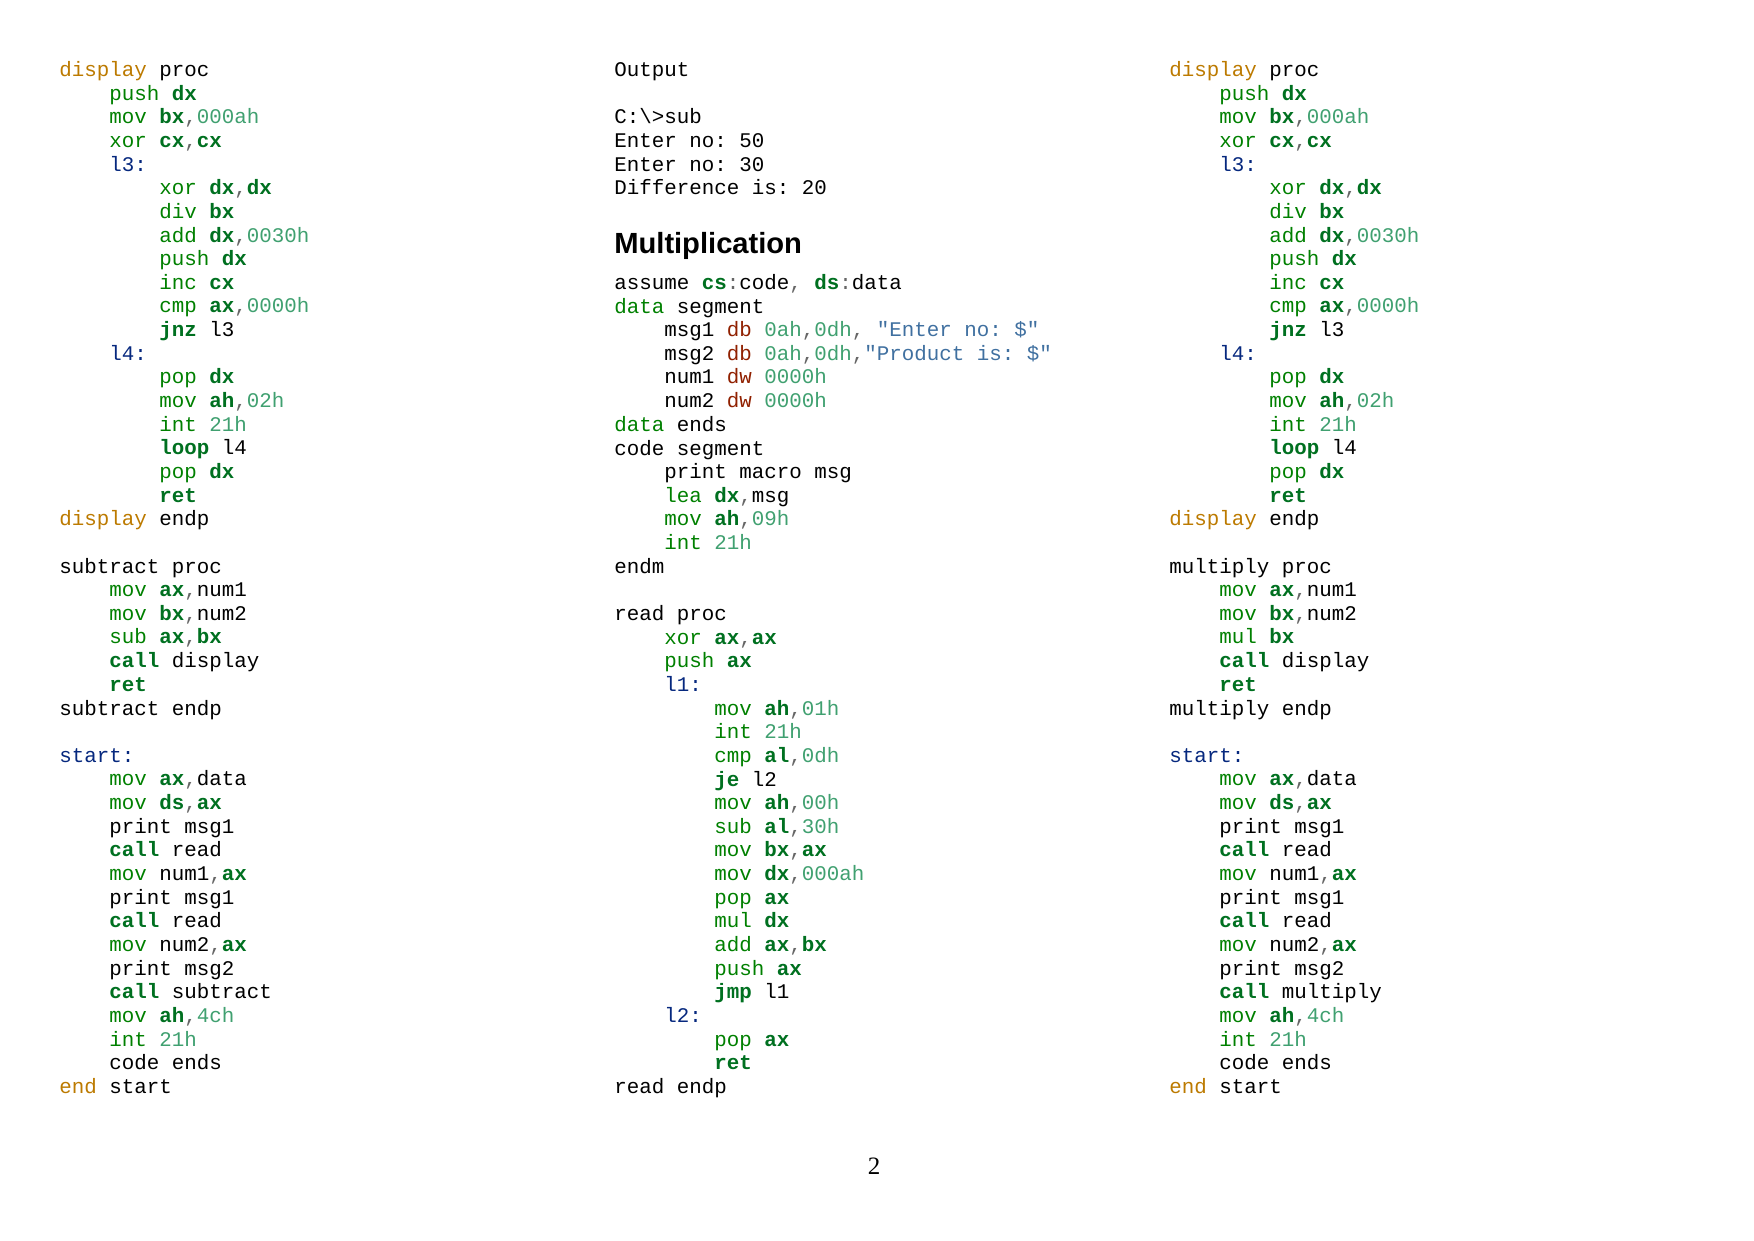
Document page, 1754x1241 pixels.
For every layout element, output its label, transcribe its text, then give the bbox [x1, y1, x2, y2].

text print msg1 [1169, 816, 1695, 839]
text add ax,bx [614, 934, 1140, 958]
subtitle Multiplication [614, 226, 1140, 259]
text int 21h [614, 532, 1140, 556]
text mov ah,01h [614, 698, 1140, 721]
text l1: [614, 674, 1140, 698]
text Output [614, 59, 1140, 83]
text xor ax,ax [614, 627, 1140, 650]
text mov dx,000ah [614, 863, 1140, 887]
text display proc [59, 59, 585, 83]
text mov bx,num2 [1169, 603, 1695, 627]
text call read [1169, 910, 1695, 934]
text msg2 db 0ah,0dh,"Product is: $" [614, 343, 1140, 367]
text call display [59, 650, 585, 674]
text sub al,30h [614, 816, 1140, 839]
text inc cx [1169, 272, 1695, 296]
text ret [59, 674, 585, 697]
text display endp [59, 508, 585, 532]
text mov ah,4ch [59, 1005, 585, 1028]
text mov ah,02h [1169, 390, 1695, 414]
text call subtract [59, 981, 585, 1005]
text push dx [59, 248, 585, 272]
text div bx [1169, 201, 1695, 224]
text xor cx,cx [59, 130, 585, 154]
text Enter no: 30 [614, 154, 1140, 177]
text push dx [1169, 248, 1695, 272]
text num2 dw 0000h [614, 390, 1140, 414]
text l2: [614, 1005, 1140, 1029]
text loop l4 [1169, 437, 1695, 461]
text display proc [1169, 59, 1695, 83]
text pop dx [59, 366, 585, 390]
text assume cs:code, ds:data [614, 272, 1140, 296]
text add dx,0030h [1169, 224, 1695, 248]
text display endp [1169, 508, 1695, 532]
text print msg2 [1169, 958, 1695, 981]
text push dx [59, 83, 585, 106]
text mov ax,data [1169, 768, 1695, 792]
text mov bx,ax [614, 839, 1140, 863]
text pop dx [1169, 366, 1695, 390]
text mov ah,09h [614, 508, 1140, 532]
text data ends [614, 414, 1140, 437]
text mov ah,00h [614, 792, 1140, 816]
text cmp al,0dh [614, 745, 1140, 768]
text mov bx,000ah [1169, 106, 1695, 130]
text mov num1,ax [59, 863, 585, 887]
text jmp l1 [614, 981, 1140, 1005]
text l3: [1169, 154, 1695, 177]
text mov ah,02h [59, 390, 585, 414]
text jnz l3 [59, 319, 585, 343]
text l4: [59, 343, 585, 366]
text push ax [614, 650, 1140, 674]
text lea dx,msg [614, 485, 1140, 508]
text xor dx,dx [59, 177, 585, 201]
text pop dx [1169, 461, 1695, 485]
text call read [59, 910, 585, 934]
text print msg1 [59, 816, 585, 839]
text multiply endp [1169, 697, 1695, 721]
text xor cx,cx [1169, 130, 1695, 154]
text Difference is: 20 [614, 177, 1140, 201]
text int 21h [614, 721, 1140, 745]
text l4: [1169, 343, 1695, 366]
text C:\>sub [614, 106, 1140, 130]
text print msg1 [59, 887, 585, 910]
text print msg1 [1169, 887, 1695, 910]
text num1 dw 0000h [614, 367, 1140, 390]
text start: [1169, 745, 1695, 768]
text read proc [614, 603, 1140, 627]
text subtract endp [59, 697, 585, 721]
text ret [59, 485, 585, 508]
text div bx [59, 201, 585, 224]
text end start [59, 1076, 585, 1099]
text push dx [1169, 83, 1695, 106]
text ret [1169, 485, 1695, 508]
text int 21h [1169, 1028, 1695, 1052]
text call read [1169, 839, 1695, 863]
text code ends [59, 1052, 585, 1076]
text mov ax,num1 [1169, 579, 1695, 603]
text cmp ax,0000h [1169, 296, 1695, 319]
text mov num2,ax [59, 934, 585, 958]
text ret [1169, 674, 1695, 697]
text mov ds,ax [1169, 792, 1695, 816]
text endm [614, 556, 1140, 579]
text call multiply [1169, 981, 1695, 1005]
text mov bx,000ah [59, 106, 585, 130]
text mul dx [614, 910, 1140, 934]
text mov ax,num1 [59, 579, 585, 603]
text mov num1,ax [1169, 863, 1695, 887]
text pop dx [59, 461, 585, 485]
text mul bx [1169, 627, 1695, 650]
text start: [59, 745, 585, 768]
text push ax [614, 958, 1140, 981]
text Enter no: 50 [614, 130, 1140, 154]
text code ends [1169, 1052, 1695, 1076]
text call read [59, 839, 585, 863]
text multiply proc [1169, 556, 1695, 579]
text inc cx [59, 272, 585, 296]
text mov bx,num2 [59, 603, 585, 627]
text mov ax,data [59, 768, 585, 792]
text loop l4 [59, 437, 585, 461]
text code segment [614, 437, 1140, 461]
text mov num2,ax [1169, 934, 1695, 958]
text xor dx,dx [1169, 177, 1695, 201]
text pop ax [614, 887, 1140, 910]
text int 21h [59, 1028, 585, 1052]
text cmp ax,0000h [59, 296, 585, 319]
text subtract proc [59, 556, 585, 579]
text int 21h [59, 414, 585, 437]
text mov ds,ax [59, 792, 585, 816]
text mov ah,4ch [1169, 1005, 1695, 1028]
text ret [614, 1052, 1140, 1076]
text print macro msg [614, 461, 1140, 485]
text print msg2 [59, 958, 585, 981]
text add dx,0030h [59, 224, 585, 248]
text call display [1169, 650, 1695, 674]
text l3: [59, 154, 585, 177]
text data segment [614, 296, 1140, 319]
text jnz l3 [1169, 319, 1695, 343]
text end start [1169, 1076, 1695, 1099]
text int 21h [1169, 414, 1695, 437]
text sub ax,bx [59, 627, 585, 650]
text read endp [614, 1076, 1140, 1099]
text pop ax [614, 1029, 1140, 1052]
text je l2 [614, 768, 1140, 792]
text msg1 db 0ah,0dh, "Enter no: $" [614, 319, 1140, 343]
